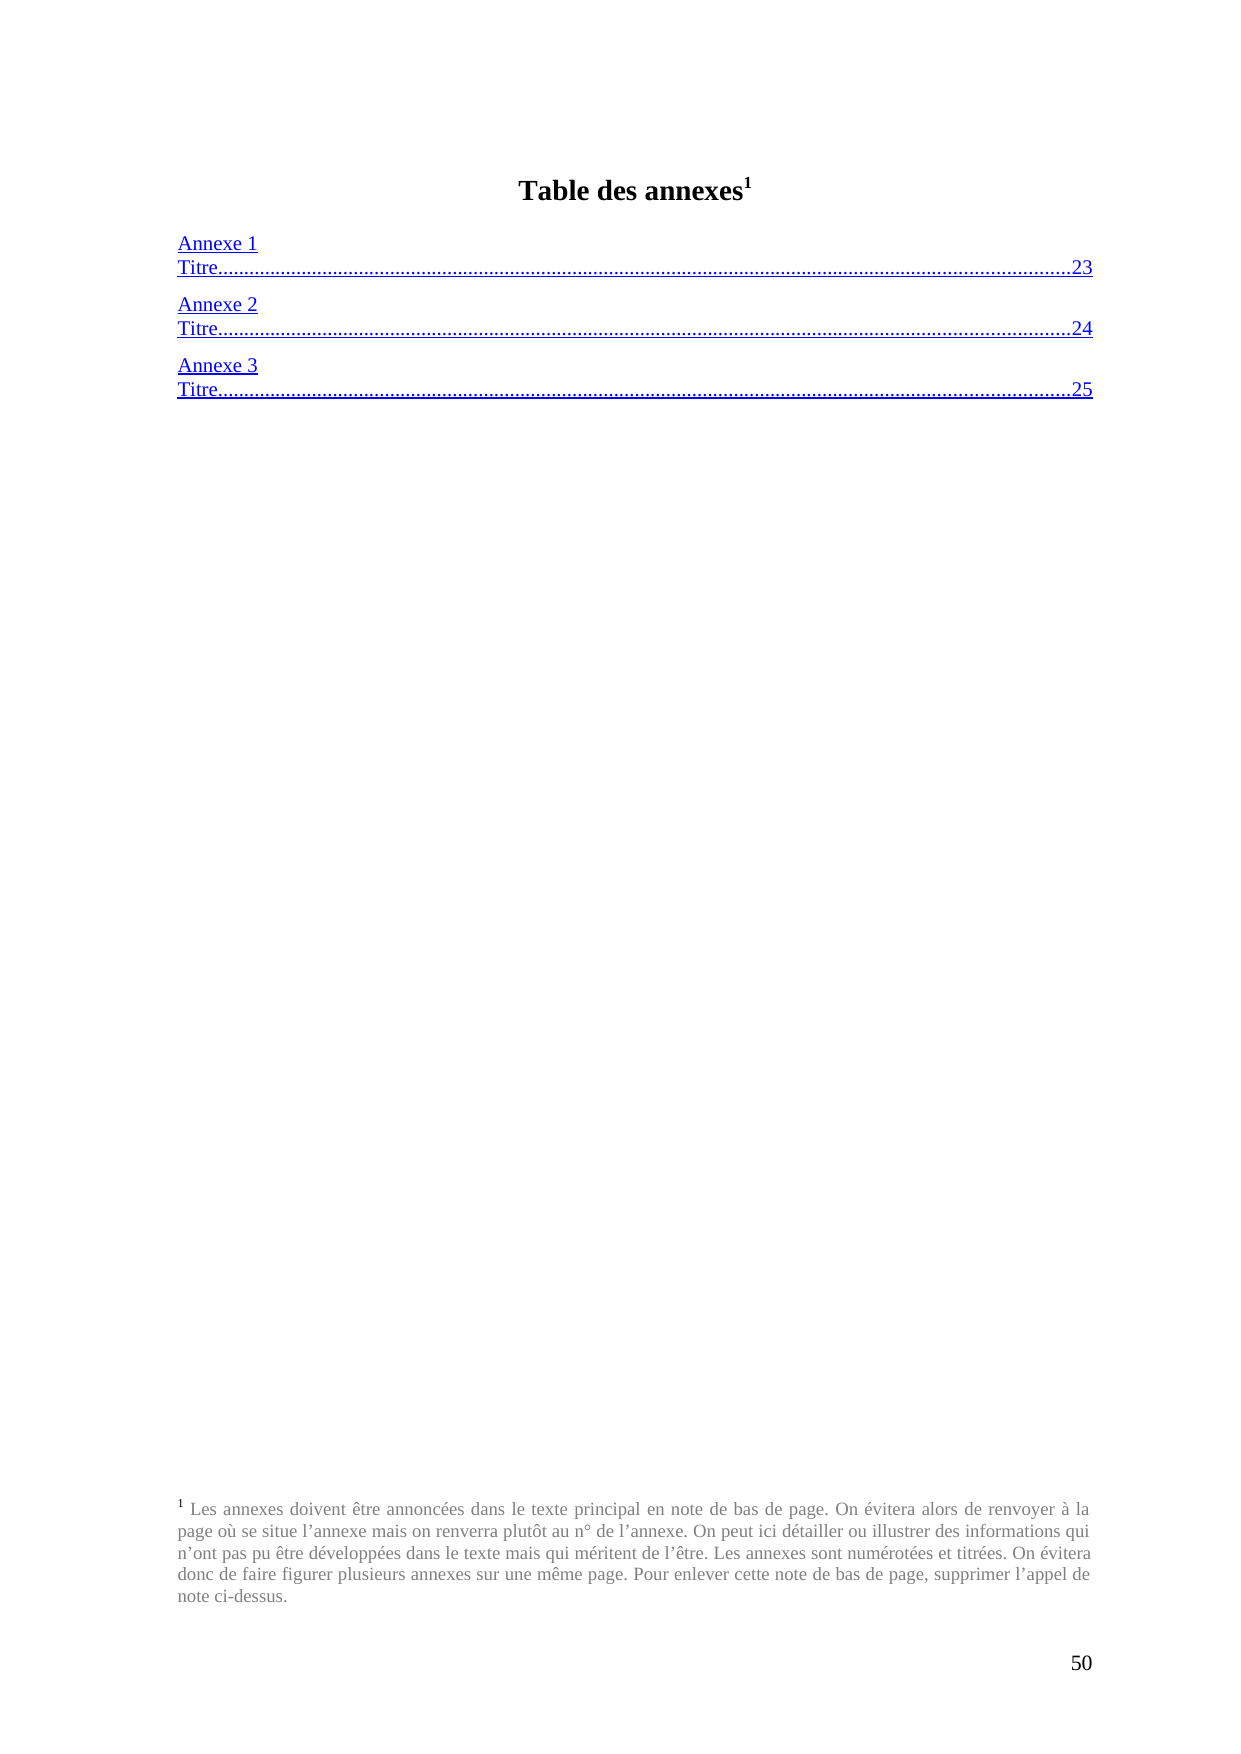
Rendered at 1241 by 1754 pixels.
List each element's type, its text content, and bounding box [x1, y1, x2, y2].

text Les annexes doivent être annoncées dans le texte principal en note de bas de page. On évitera alors de renvoyer à la page où se situe l’annexe mais on renverra plutôt au n° de l’annexe. On peut ici détailler ou illustrer des informations qui n’ont pas pu être développées dans le texte mais qui méritent de l’être. Les annexes sont numérotées et titrées. On évitera donc de faire figurer plusieurs annexes sur une même page. Pour enlever cette note de bas de page, supprimer l’appel de note ci-dessus. [177, 1496, 1092, 1606]
text Table des annexes [177, 173, 1092, 206]
text Annexe 3 Titre 25 [177, 352, 1092, 397]
text Annexe 1 Titre 23 [177, 231, 1092, 276]
text Annexe 2 Titre 24 [177, 292, 1092, 337]
